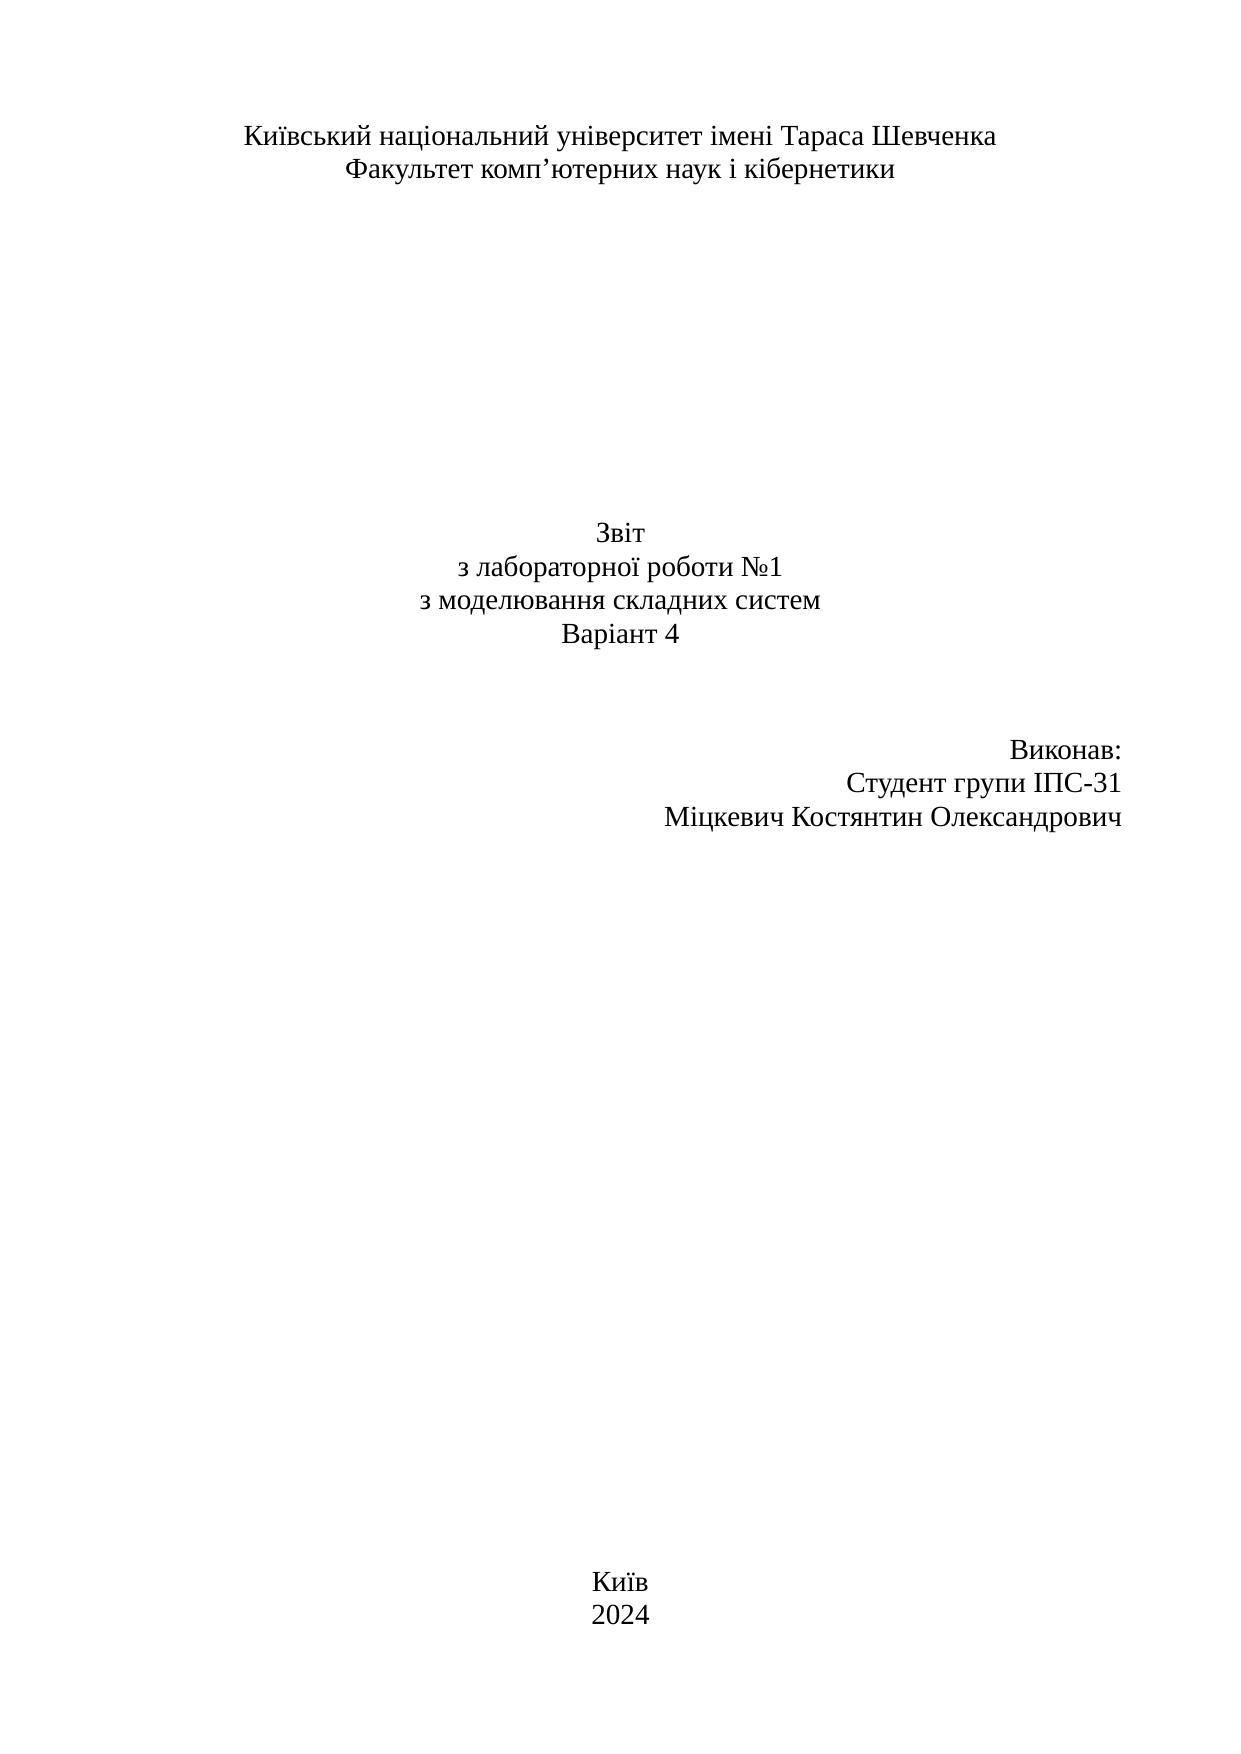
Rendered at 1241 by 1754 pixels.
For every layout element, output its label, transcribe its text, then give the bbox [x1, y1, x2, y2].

text 2024 [118, 1597, 1122, 1631]
text Київський національний університет імені Тараса Шевченка [118, 118, 1122, 152]
text з моделювання складних систем [118, 582, 1122, 616]
text Факультет комп’ютерних наук і кібернетики [118, 152, 1122, 185]
text Варіант 4 [118, 616, 1122, 649]
text Звіт [118, 515, 1122, 549]
text Виконав: [118, 732, 1122, 765]
text Міцкевич Костянтин Олександрович [118, 799, 1122, 832]
text Студент групи ІПС-31 [118, 765, 1122, 799]
text з лабораторної роботи №1 [118, 549, 1122, 582]
text Київ [118, 1564, 1122, 1597]
